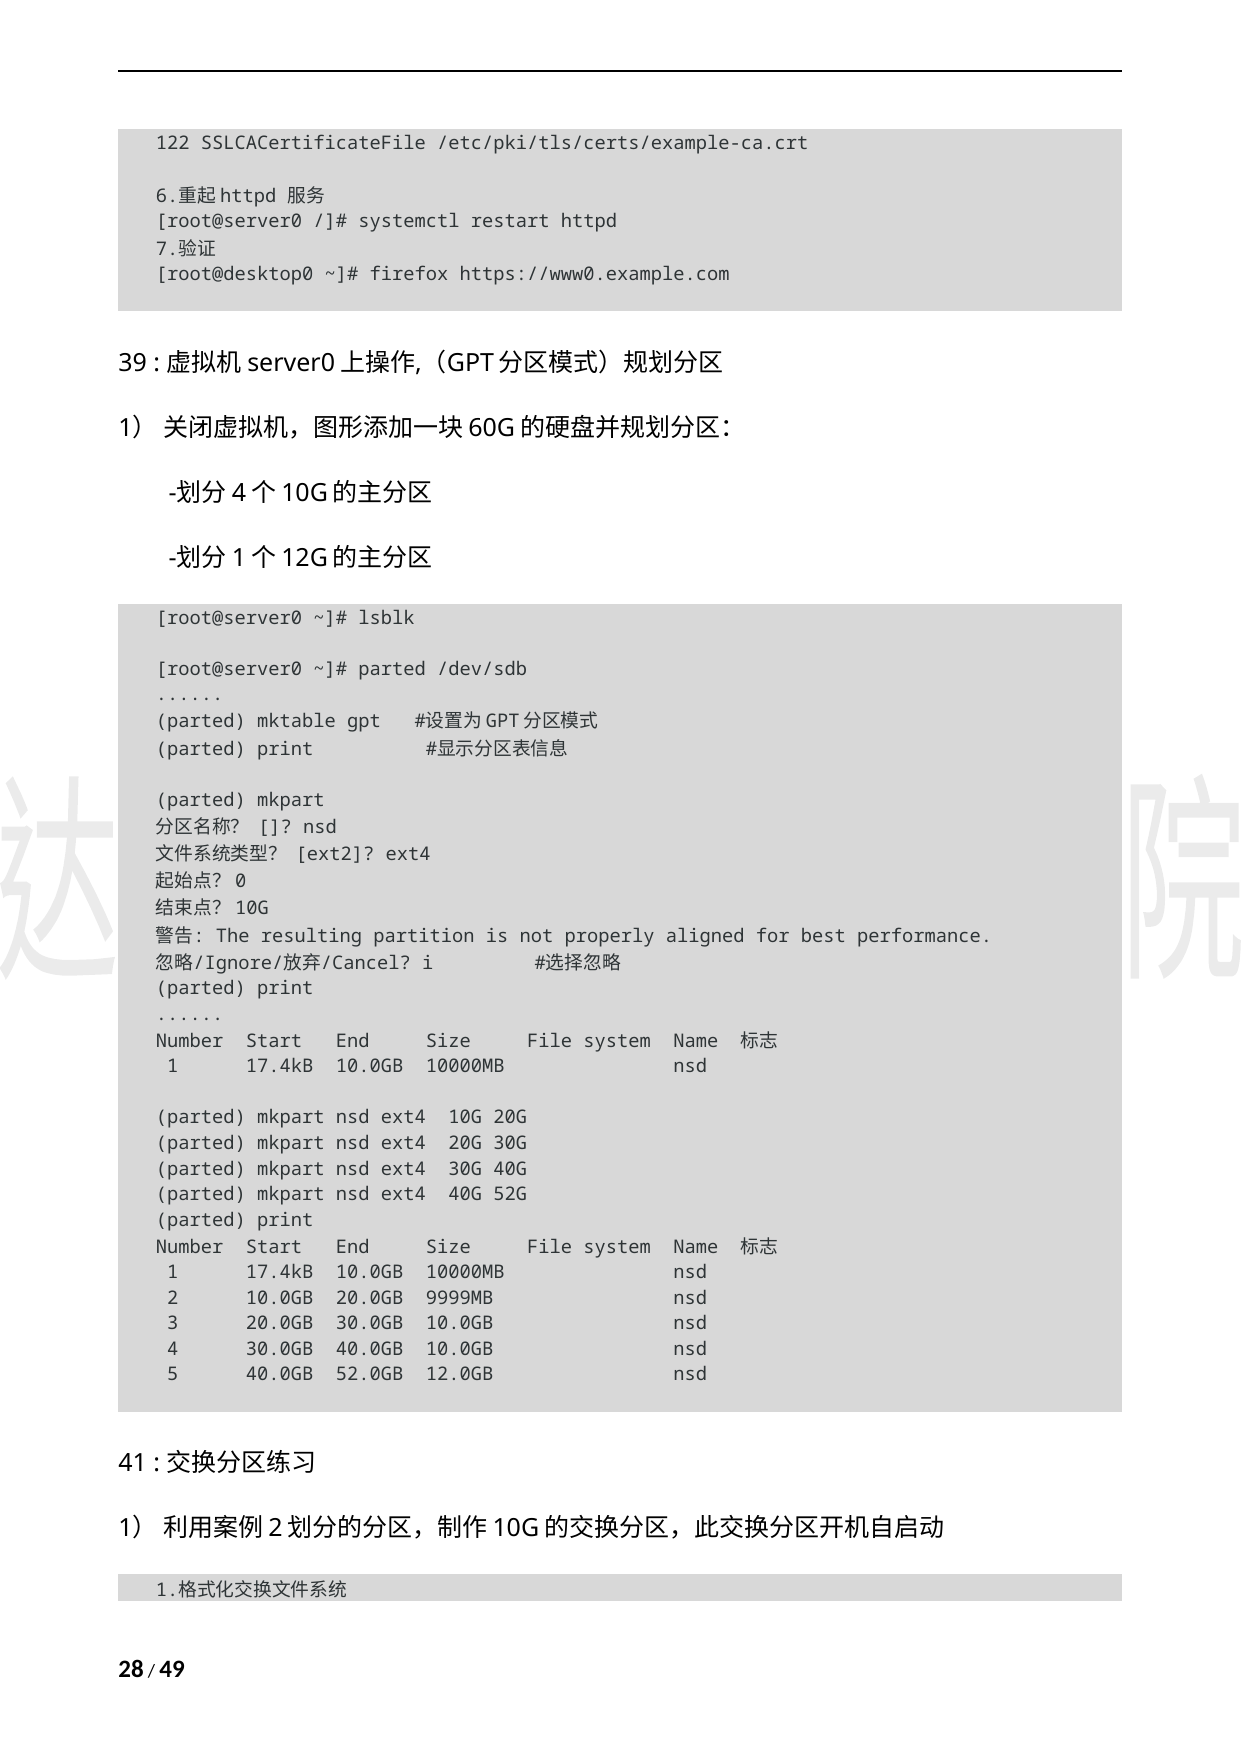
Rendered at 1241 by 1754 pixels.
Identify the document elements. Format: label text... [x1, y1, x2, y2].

text 文件系统类型？ [ext2]? ext4 [118, 839, 1122, 866]
text (parted) print #显示分区表信息 [118, 733, 1122, 760]
text -划分1个12G的主分区 [156, 523, 1122, 588]
text (parted) mkpart nsd ext4 20G 30G [118, 1129, 1122, 1155]
text Number Start End Size File system Name 标志 [118, 1026, 1122, 1053]
list 关闭虚拟机，图形添加一块60G的硬盘并规划分区： [118, 393, 1122, 458]
text [root@server0 /]# systemctl restart httpd [118, 208, 1122, 233]
list 利用案例2划分的分区，制作10G的交换分区，此交换分区开机自启动 [118, 1493, 1122, 1558]
text 分区名称？ []? nsd [118, 811, 1122, 839]
text (parted) print [118, 1206, 1122, 1231]
text 4 30.0GB 40.0GB 10.0GB nsd [118, 1335, 1122, 1361]
text 7.验证 [118, 233, 1122, 260]
text 3 20.0GB 30.0GB 10.0GB nsd [118, 1310, 1122, 1335]
text Number Start End Size File system Name 标志 [118, 1231, 1122, 1259]
text 2 10.0GB 20.0GB 9999MB nsd [118, 1284, 1122, 1310]
text 警告: The resulting partition is not properly aligned for best performance. [118, 920, 1122, 947]
text 1.格式化交换文件系统 [118, 1574, 1122, 1601]
text 1 17.4kB 10.0GB 10000MB nsd [118, 1259, 1122, 1284]
text (parted) mkpart nsd ext4 30G 40G [118, 1155, 1122, 1180]
text 6.重起 httpd 服务 [118, 181, 1122, 208]
text 122 SSLCACertificateFile /etc/pki/tls/certs/example-ca.crt [118, 129, 1122, 155]
text (parted) mkpart nsd ext4 10G 20G [118, 1104, 1122, 1129]
text 1 17.4kB 10.0GB 10000MB nsd [118, 1053, 1122, 1078]
text 5 40.0GB 52.0GB 12.0GB nsd [118, 1361, 1122, 1386]
text (parted) mkpart [118, 786, 1122, 811]
text [root@desktop0 ~]# firefox https://www0.example.com [118, 260, 1122, 286]
text ...... [118, 1000, 1122, 1026]
text [root@server0 ~]# parted /dev/sdb [118, 655, 1122, 681]
text (parted) mktable gpt #设置为GPT分区模式 [118, 706, 1122, 733]
text 忽略/Ignore/放弃/Cancel? i #选择忽略 [118, 947, 1122, 974]
text -划分4个10G的主分区 [156, 458, 1122, 523]
text [root@server0 ~]# lsblk [118, 604, 1122, 629]
text (parted) mkpart nsd ext4 40G 52G [118, 1180, 1122, 1206]
text 起始点？ 0 [118, 866, 1122, 893]
text ...... [118, 681, 1122, 706]
text (parted) print [118, 974, 1122, 1000]
text 结束点？ 10G [118, 893, 1122, 920]
text 41 : 交换分区练习 [118, 1428, 1122, 1493]
text 39 : 虚拟机 server0上操作,（GPT分区模式）规划分区 [118, 328, 1122, 393]
